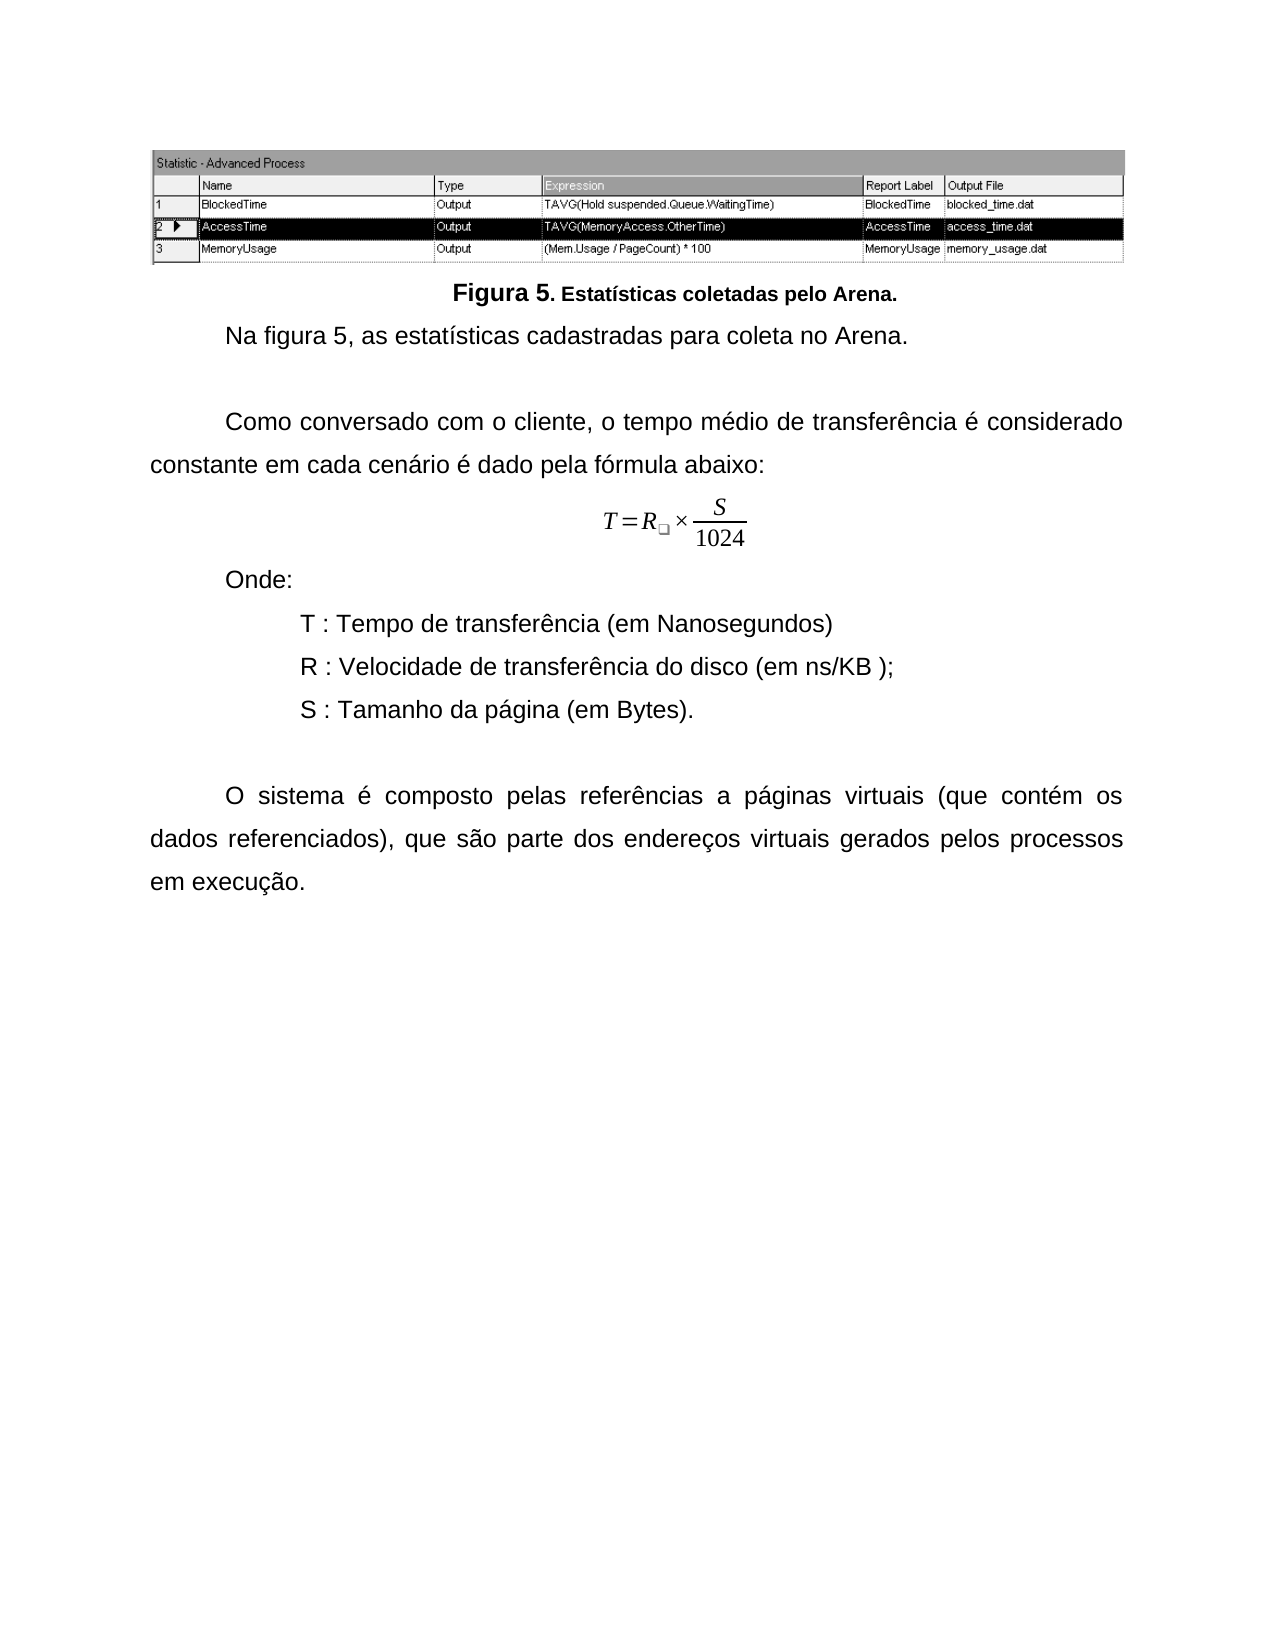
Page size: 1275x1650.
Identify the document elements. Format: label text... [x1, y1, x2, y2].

text Figura 5. Estatísticas coletadas pelo Arena. [150, 278, 1125, 306]
text O sistema é composto pelas referências a páginas virtuais (que contém os dados referenciados), que são parte dos endereços virtuais gerados pelos processos em execução. [150, 781, 1125, 896]
text Onde: [150, 565, 1125, 594]
text S : Tamanho da página (em Bytes). [225, 695, 1125, 723]
text Na figura 5, as estatísticas cadastradas para coleta no Arena. [150, 321, 1125, 349]
text R : Velocidade de transferência do disco (em ns/KB ); [225, 652, 1125, 680]
text Como conversado com o cliente, o tempo médio de transferência é considerado constante em cada cenário é dado pela fórmula abaixo: [150, 407, 1125, 479]
picture [150, 150, 1125, 265]
text T : Tempo de transferência (em Nanosegundos) [225, 608, 1125, 637]
